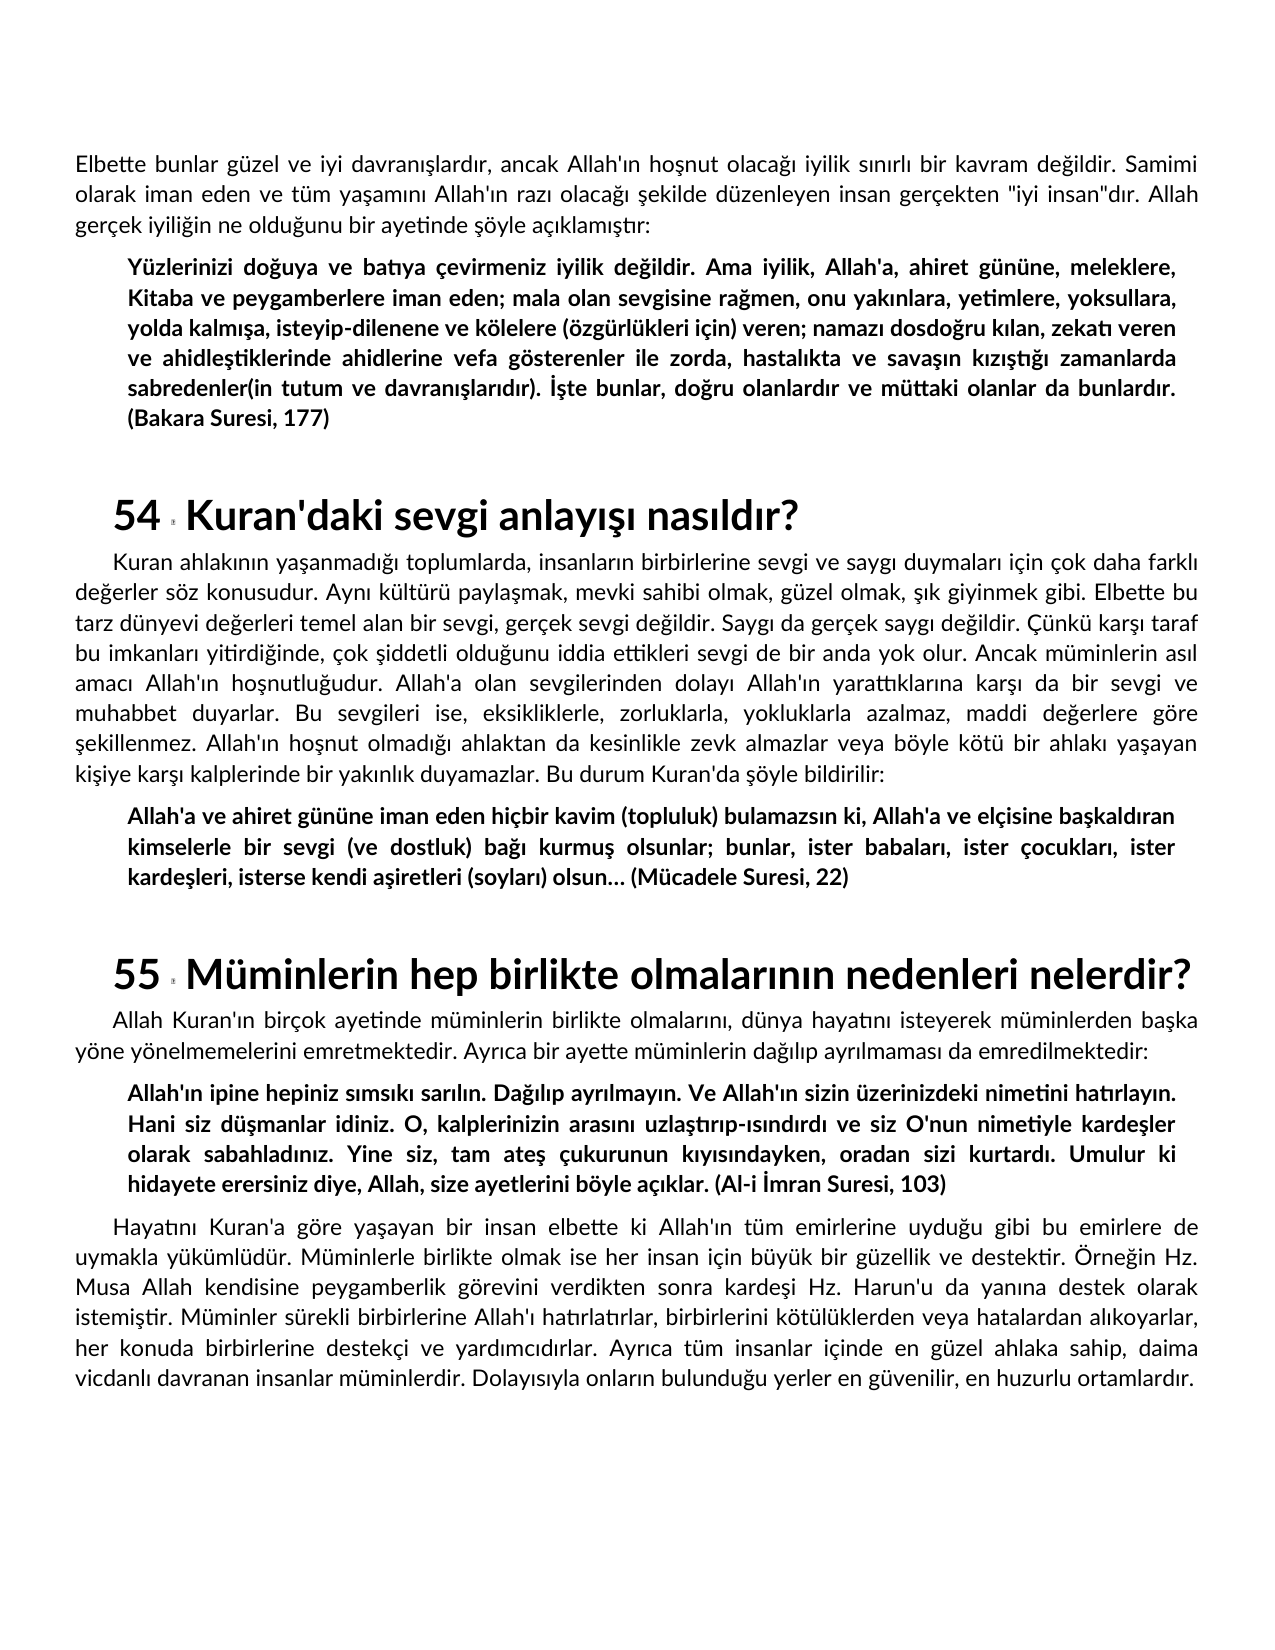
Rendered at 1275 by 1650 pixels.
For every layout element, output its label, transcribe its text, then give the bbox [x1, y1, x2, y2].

text Allah Kuran'ın birçok ayetinde müminlerin birlikte olmalarını, dünya hayatını isteyerek müminlerden başka yöne yönelmemelerini emretmektedir. Ayrıca bir ayette müminlerin dağılıp ayrılmaması da emredilmektedir: [75, 1006, 1200, 1064]
subtitle 54  Kuran'daki sevgi anlayışı nasıldır? [112, 489, 1200, 539]
text Yüzlerinizi doğuya ve batıya çevirmeniz iyilik değildir. Ama iyilik, Allah'a, ahiret gününe, meleklere, Kitaba ve peygamberlere iman eden; mala olan sevgisine rağmen, onu yakınlara, yetimlere, yoksullara, yolda kalmışa, isteyip-dilenene ve kölelere (özgürlükleri için) veren; namazı dosdoğru kılan, zekatı veren ve ahidleştiklerinde ahidlerine vefa gösterenler ile zorda, hastalıkta ve savaşın kızıştığı zamanlarda sabredenler(in tutum ve davranışlarıdır). İşte bunlar, doğru olanlardır ve müttaki olanlar da bunlardır. (Bakara Suresi, 177) [127, 253, 1177, 432]
text Elbette bunlar güzel ve iyi davranışlardır, ancak Allah'ın hoşnut olacağı iyilik sınırlı bir kavram değildir. Samimi olarak iman eden ve tüm yaşamını Allah'ın razı olacağı şekilde düzenleyen insan gerçekten "iyi insan"dır. Allah gerçek iyiliğin ne olduğunu bir ayetinde şöyle açıklamıştır: [75, 150, 1200, 238]
text Allah'ın ipine hepiniz sımsıkı sarılın. Dağılıp ayrılmayın. Ve Allah'ın sizin üzerinizdeki nimetini hatırlayın. Hani siz düşmanlar idiniz. O, kalplerinizin arasını uzlaştırıp-ısındırdı ve siz O'nun nimetiyle kardeşler olarak sabahladınız. Yine siz, tam ateş çukurunun kıyısındayken, oradan sizi kurtardı. Umulur ki hidayete erersiniz diye, Allah, size ayetlerini böyle açıklar. (Al-i İmran Suresi, 103) [127, 1079, 1177, 1197]
subtitle 55  Müminlerin hep birlikte olmalarının nedenleri nelerdir? [112, 948, 1200, 998]
text Kuran ahlakının yaşanmadığı toplumlarda, insanların birbirlerine sevgi ve saygı duymaları için çok daha farklı değerler söz konusudur. Aynı kültürü paylaşmak, mevki sahibi olmak, güzel olmak, şık giyinmek gibi. Elbette bu tarz dünyevi değerleri temel alan bir sevgi, gerçek sevgi değildir. Saygı da gerçek saygı değildir. Çünkü karşı taraf bu imkanları yitirdiğinde, çok şiddetli olduğunu iddia ettikleri sevgi de bir anda yok olur. Ancak müminlerin asıl amacı Allah'ın hoşnutluğudur. Allah'a olan sevgilerinden dolayı Allah'ın yarattıklarına karşı da bir sevgi ve muhabbet duyarlar. Bu sevgileri ise, eksikliklerle, zorluklarla, yokluklarla azalmaz, maddi değerlere göre şekillenmez. Allah'ın hoşnut olmadığı ahlaktan da kesinlikle zevk almazlar veya böyle kötü bir ahlakı yaşayan kişiye karşı kalplerinde bir yakınlık duyamazlar. Bu durum Kuran'da şöyle bildirilir: [75, 548, 1200, 787]
text Hayatını Kuran'a göre yaşayan bir insan elbette ki Allah'ın tüm emirlerine uyduğu gibi bu emirlere de uymakla yükümlüdür. Müminlerle birlikte olmak ise her insan için büyük bir güzellik ve destektir. Örneğin Hz. Musa Allah kendisine peygamberlik görevini verdikten sonra kardeşi Hz. Harun'u da yanına destek olarak istemiştir. Müminler sürekli birbirlerine Allah'ı hatırlatırlar, birbirlerini kötülüklerden veya hatalardan alıkoyarlar, her konuda birbirlerine destekçi ve yardımcıdırlar. Ayrıca tüm insanlar içinde en güzel ahlaka sahip, daima vicdanlı davranan insanlar müminlerdir. Dolayısıyla onların bulunduğu yerler en güvenilir, en huzurlu ortamlardır. [75, 1212, 1200, 1391]
text Allah'a ve ahiret gününe iman eden hiçbir kavim (topluluk) bulamazsın ki, Allah'a ve elçisine başkaldıran kimselerle bir sevgi (ve dostluk) bağı kurmuş olsunlar; bunlar, ister babaları, ister çocukları, ister kardeşleri, isterse kendi aşiretleri (soyları) olsun… (Mücadele Suresi, 22) [127, 802, 1177, 890]
